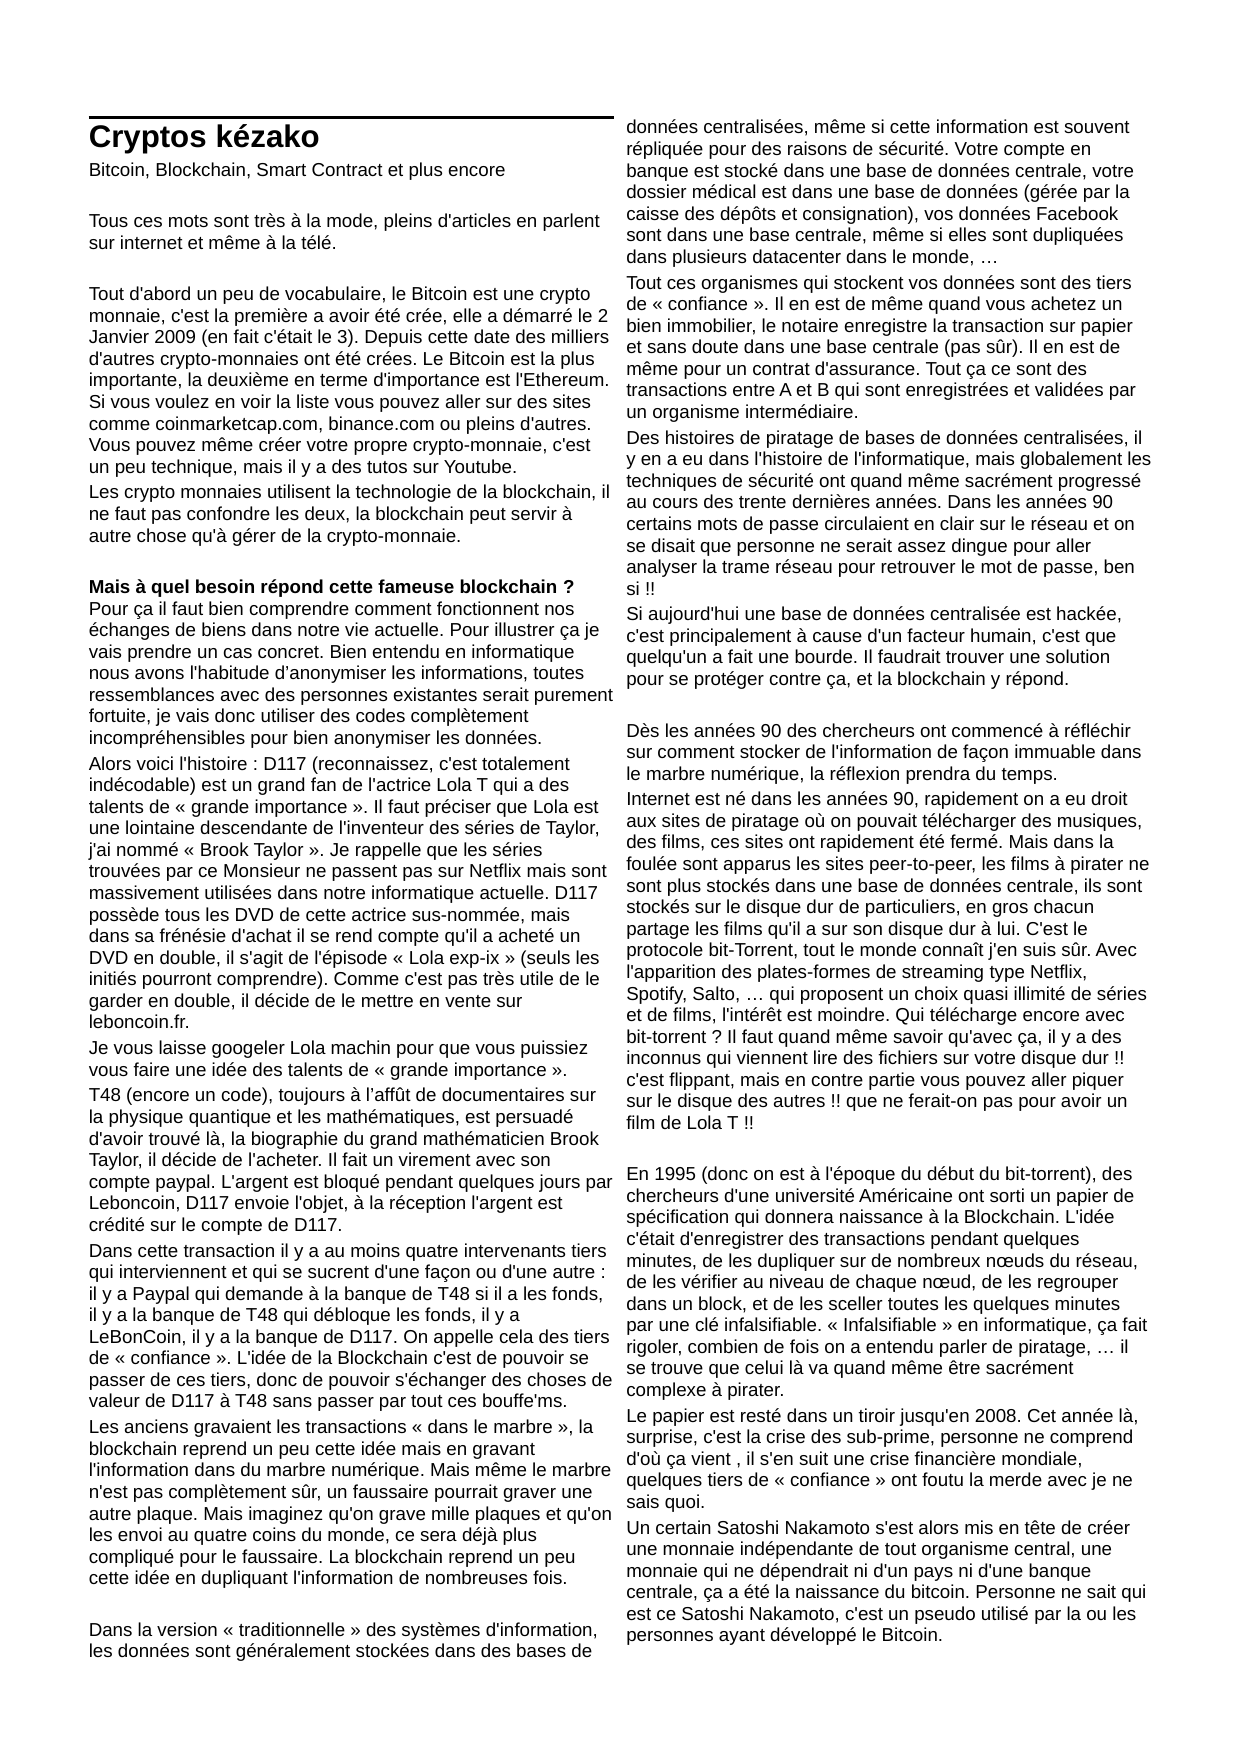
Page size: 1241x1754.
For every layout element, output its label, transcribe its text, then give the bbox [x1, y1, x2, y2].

text Si aujourd'hui une base de données centralisée est hackée, c'est principalement à cause d'un facteur humain, c'est que quelqu'un a fait une bourde. Il faudrait trouver une solution pour se protéger contre ça, et la blockchain y répond. [626, 603, 1152, 689]
text Mais à quel besoin répond cette fameuse blockchain ? Pour ça il faut bien comprendre comment fonctionnent nos échanges de biens dans notre vie actuelle. Pour illustrer ça je vais prendre un cas concret. Bien entendu en informatique nous avons l'habitude d’anonymiser les informations, toutes ressemblances avec des personnes existantes serait purement fortuite, je vais donc utiliser des codes complètement incompréhensibles pour bien anonymiser les données. [88, 576, 614, 748]
text Dès les années 90 des chercheurs ont commencé à réfléchir sur comment stocker de l'information de façon immuable dans le marbre numérique, la réflexion prendra du temps. [626, 719, 1152, 784]
text Bitcoin, Blockchain, Smart Contract et plus encore [88, 158, 614, 180]
text Les crypto monnaies utilisent la technologie de la blockchain, il ne faut pas confondre les deux, la blockchain peut servir à autre chose qu'à gérer de la crypto-monnaie. [88, 481, 614, 546]
text Dans la version « traditionnelle » des systèmes d'information, les données sont généralement stockées dans des bases de [88, 1618, 614, 1662]
text Alors voici l'histoire : D117 (reconnaissez, c'est totalement indécodable) est un grand fan de l'actrice Lola T qui a des talents de « grande importance ». Il faut préciser que Lola est une lointaine descendante de l'inventeur des séries de Taylor, j'ai nommé « Brook Taylor ». Je rappelle que les séries trouvées par ce Monsieur ne passent pas sur Netflix mais sont massivement utilisées dans notre informatique actuelle. D117 possède tous les DVD de cette actrice sus-nommée, mais dans sa frénésie d'achat il se rend compte qu'il a acheté un DVD en double, il s'agit de l'épisode « Lola exp-ix » (seuls les initiés pourront comprendre). Comme c'est pas très utile de le garder en double, il décide de le mettre en vente sur leboncoin.fr. [88, 752, 614, 1033]
text Dans cette transaction il y a au moins quatre intervenants tiers qui interviennent et qui se sucrent d'une façon ou d'une autre : il y a Paypal qui demande à la banque de T48 si il a les fonds, il y a la banque de T48 qui débloque les fonds, il y a LeBonCoin, il y a la banque de D117. On appelle cela des tiers de « confiance ». L'idée de la Blockchain c'est de pouvoir se passer de ces tiers, donc de pouvoir s'échanger des choses de valeur de D117 à T48 sans passer par tout ces bouffe'ms. [88, 1239, 614, 1412]
text Un certain Satoshi Nakamoto s'est alors mis en tête de créer une monnaie indépendante de tout organisme central, une monnaie qui ne dépendrait ni d'un pays ni d'une banque centrale, ça a été la naissance du bitcoin. Personne ne sait qui est ce Satoshi Nakamoto, c'est un pseudo utilisé par la ou les personnes ayant développé le Bitcoin. [626, 1516, 1152, 1646]
text Tout ces organismes qui stockent vos données sont des tiers de « confiance ». Il en est de même quand vous achetez un bien immobilier, le notaire enregistre la transaction sur papier et sans doute dans une base centrale (pas sûr). Il en est de même pour un contrat d'assurance. Tout ça ce sont des transactions entre A et B qui sont enregistrées et validées par un organisme intermédiaire. [626, 271, 1152, 422]
text Tout d'abord un peu de vocabulaire, le Bitcoin est une crypto monnaie, c'est la première a avoir été crée, elle a démarré le 2 Janvier 2009 (en fait c'était le 3). Depuis cette date des milliers d'autres crypto-monnaies ont été crées. Le Bitcoin est la plus importante, la deuxième en terme d'importance est l'Ethereum. Si vous voulez en voir la liste vous pouvez aller sur des sites comme coinmarketcap.com, binance.com ou pleins d'autres. Vous pouvez même créer votre propre crypto-monnaie, c'est un peu technique, mais il y a des tutos sur Youtube. [88, 283, 614, 477]
text Le papier est resté dans un tiroir jusqu'en 2008. Cet année là, surprise, c'est la crise des sub-prime, personne ne comprend d'où ça vient , il s'en suit une crise financière mondiale, quelques tiers de « confiance » ont foutu la merde avec je ne sais quoi. [626, 1404, 1152, 1512]
text données centralisées, même si cette information est souvent répliquée pour des raisons de sécurité. Votre compte en banque est stocké dans une base de données centrale, votre dossier médical est dans une base de données (gérée par la caisse des dépôts et consignation), vos données Facebook sont dans une base centrale, même si elles sont dupliquées dans plusieurs datacenter dans le monde, … [626, 116, 1152, 267]
text Des histoires de piratage de bases de données centralisées, il y en a eu dans l'histoire de l'informatique, mais globalement les techniques de sécurité ont quand même sacrément progressé au cours des trente dernières années. Dans les années 90 certains mots de passe circulaient en clair sur le réseau et on se disait que personne ne serait assez dingue pour aller analyser la trame réseau pour retrouver le mot de passe, ben si !! [626, 427, 1152, 599]
text T48 (encore un code), toujours à l’affût de documentaires sur la physique quantique et les mathématiques, est persuadé d'avoir trouvé là, la biographie du grand mathématicien Brook Taylor, il décide de l'acheter. Il fait un virement avec son compte paypal. L'argent est bloqué pendant quelques jours par Leboncoin, D117 envoie l'objet, à la réception l'argent est crédité sur le compte de D117. [88, 1084, 614, 1235]
text Je vous laisse googeler Lola machin pour que vous puissiez vous faire une idée des talents de « grande importance ». [88, 1037, 614, 1080]
text Internet est né dans les années 90, rapidement on a eu droit aux sites de piratage où on pouvait télécharger des musiques, des films, ces sites ont rapidement été fermé. Mais dans la foulée sont apparus les sites peer-to-peer, les films à pirater ne sont plus stockés dans une base de données centrale, ils sont stockés sur le disque dur de particuliers, en gros chacun partage les films qu'il a sur son disque dur à lui. C'est le protocole bit-Torrent, tout le monde connaît j'en suis sûr. Avec l'apparition des plates-formes de streaming type Netflix, Spotify, Salto, … qui proposent un choix quasi illimité de séries et de films, l'intérêt est moindre. Qui télécharge encore avec bit-torrent ? Il faut quand même savoir qu'avec ça, il y a des inconnus qui viennent lire des fichiers sur votre disque dur !! c'est flippant, mais en contre partie vous pouvez aller piquer sur le disque des autres !! que ne ferait-on pas pour avoir un film de Lola T !! [626, 788, 1152, 1133]
text Cryptos kézako [88, 117, 614, 154]
text Tous ces mots sont très à la mode, pleins d'articles en parlent sur internet et même à la télé. [88, 210, 614, 253]
text Les anciens gravaient les transactions « dans le marbre », la blockchain reprend un peu cette idée mais en gravant l'information dans du marbre numérique. Mais même le marbre n'est pas complètement sûr, un faussaire pourrait graver une autre plaque. Mais imaginez qu'on grave mille plaques et qu'on les envoi au quatre coins du monde, ce sera déjà plus compliqué pour le faussaire. La blockchain reprend un peu cette idée en dupliquant l'information de nombreuses fois. [88, 1416, 614, 1588]
text En 1995 (donc on est à l'époque du début du bit-torrent), des chercheurs d'une université Américaine ont sorti un papier de spécification qui donnera naissance à la Blockchain. L'idée c'était d'enregistrer des transactions pendant quelques minutes, de les dupliquer sur de nombreux nœuds du réseau, de les vérifier au niveau de chaque nœud, de les regrouper dans un block, et de les sceller toutes les quelques minutes par une clé infalsifiable. « Infalsifiable » en informatique, ça fait rigoler, combien de fois on a entendu parler de piratage, … il se trouve que celui là va quand même être sacrément complexe à pirater. [626, 1163, 1152, 1400]
